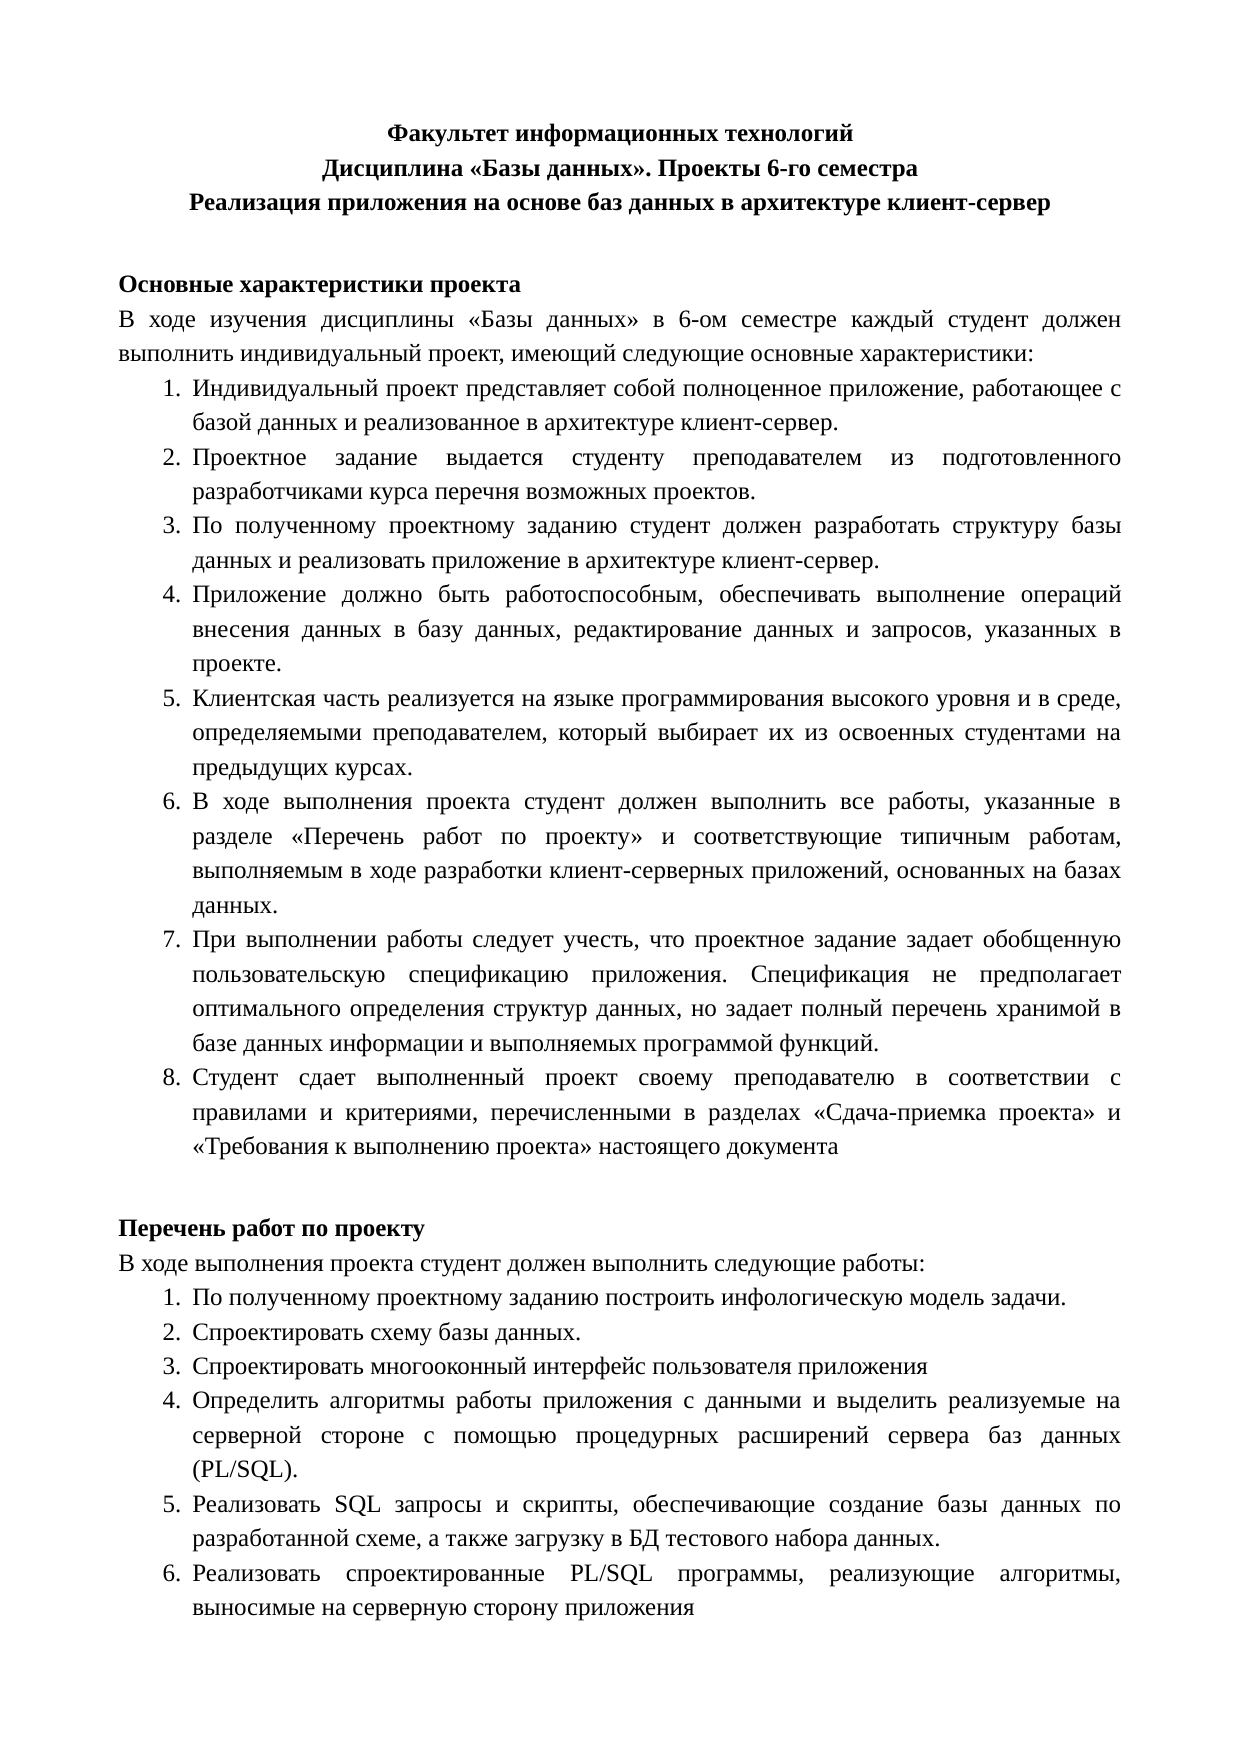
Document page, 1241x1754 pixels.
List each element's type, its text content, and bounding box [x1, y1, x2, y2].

list Определить алгоритмы работы приложения с данными и выделить реализуемые на серверной стороне с помощью процедурных расширений сервера баз данных (PL/SQL). [162, 1386, 1122, 1483]
list Реализовать спроектированные PL/SQL программы, реализующие алгоритмы, выносимые на серверную сторону приложения [162, 1558, 1122, 1621]
list При выполнении работы следует учесть, что проектное задание задает обобщенную пользовательскую спецификацию приложения. Спецификация не предполагает оптимального определения структур данных, но задает полный перечень хранимой в базе данных информации и выполняемых программой функций. [162, 924, 1122, 1056]
list Клиентская часть реализуется на языке программирования высокого уровня и в среде, определяемыми преподавателем, который выбирает их из освоенных студентами на предыдущих курсах. [162, 683, 1122, 781]
text Перечень работ по проекту [118, 1213, 1122, 1242]
list Проектное задание выдается студенту преподавателем из подготовленного разработчиками курса перечня возможных проектов. [162, 442, 1122, 505]
list Приложение должно быть работоспособным, обеспечивать выполнение операций внесения данных в базу данных, редактирование данных и запросов, указанных в проекте. [162, 579, 1122, 677]
list Студент сдает выполненный проект своему преподавателю в соответствии с правилами и критериями, перечисленными в разделах «Сдача-приемка проекта» и «Требования к выполнению проекта» настоящего документа [162, 1062, 1122, 1160]
list По полученному проектному заданию построить инфологическую модель задачи. [162, 1282, 1122, 1311]
list Индивидуальный проект представляет собой полноценное приложение, работающее с базой данных и реализованное в архитектуре клиент-сервер. [162, 373, 1122, 436]
text Факультет информационных технологий [118, 118, 1122, 147]
list Спроектировать схему базы данных. [162, 1317, 1122, 1345]
text Реализация приложения на основе баз данных в архитектуре клиент-сервер [118, 187, 1122, 216]
text Дисциплина «Базы данных». Проекты 6-го семестра [118, 153, 1122, 181]
text Основные характеристики проекта [118, 269, 1122, 298]
text В ходе изучения дисциплины «Базы данных» в 6-ом семестре каждый студент должен выполнить индивидуальный проект, имеющий следующие основные характеристики: [118, 304, 1122, 367]
list По полученному проектному заданию студент должен разработать структуру базы данных и реализовать приложение в архитектуре клиент-сервер. [162, 511, 1122, 574]
text В ходе выполнения проекта студент должен выполнить следующие работы: [118, 1248, 1122, 1276]
list Реализовать SQL запросы и скрипты, обеспечивающие создание базы данных по разработанной схеме, а также загрузку в БД тестового набора данных. [162, 1489, 1122, 1552]
list В ходе выполнения проекта студент должен выполнить все работы, указанные в разделе «Перечень работ по проекту» и соответствующие типичным работам, выполняемым в ходе разработки клиент-серверных приложений, основанных на базах данных. [162, 786, 1122, 918]
list Спроектировать многооконный интерфейс пользователя приложения [162, 1351, 1122, 1380]
